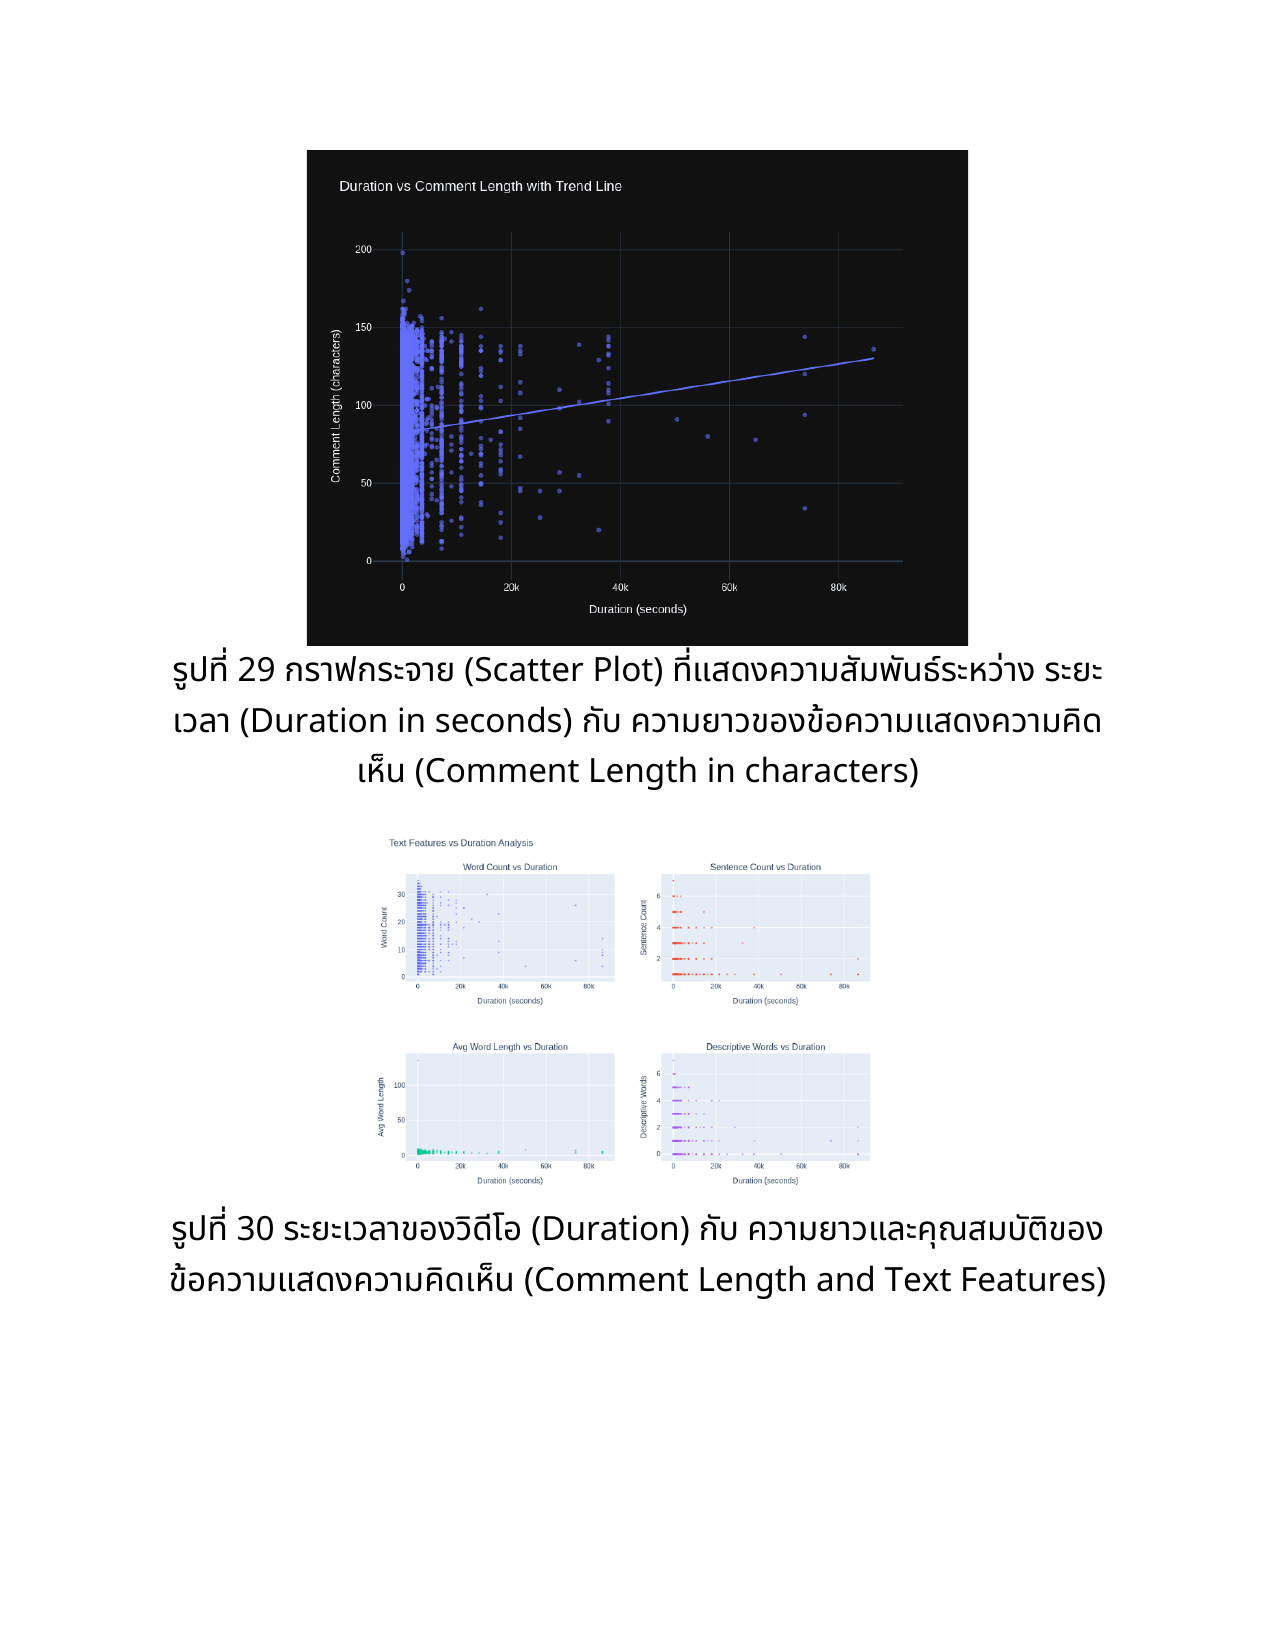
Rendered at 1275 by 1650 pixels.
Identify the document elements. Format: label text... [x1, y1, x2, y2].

picture [361, 818, 914, 1205]
text รูปที่ 29 กราฟกระจาย (Scatter Plot) ที่แสดงความสัมพันธ์ระหว่าง ระยะเวลา (Duration in seconds) กับ ความยาวของข้อความแสดงความคิดเห็น (Comment Length in characters) [150, 646, 1125, 798]
picture [306, 150, 969, 646]
text รูปที่ 30 ระยะเวลาของวิดีโอ (Duration) กับ ความยาวและคุณสมบัติของข้อความแสดงความคิดเห็น (Comment Length and Text Features) [150, 1205, 1125, 1306]
